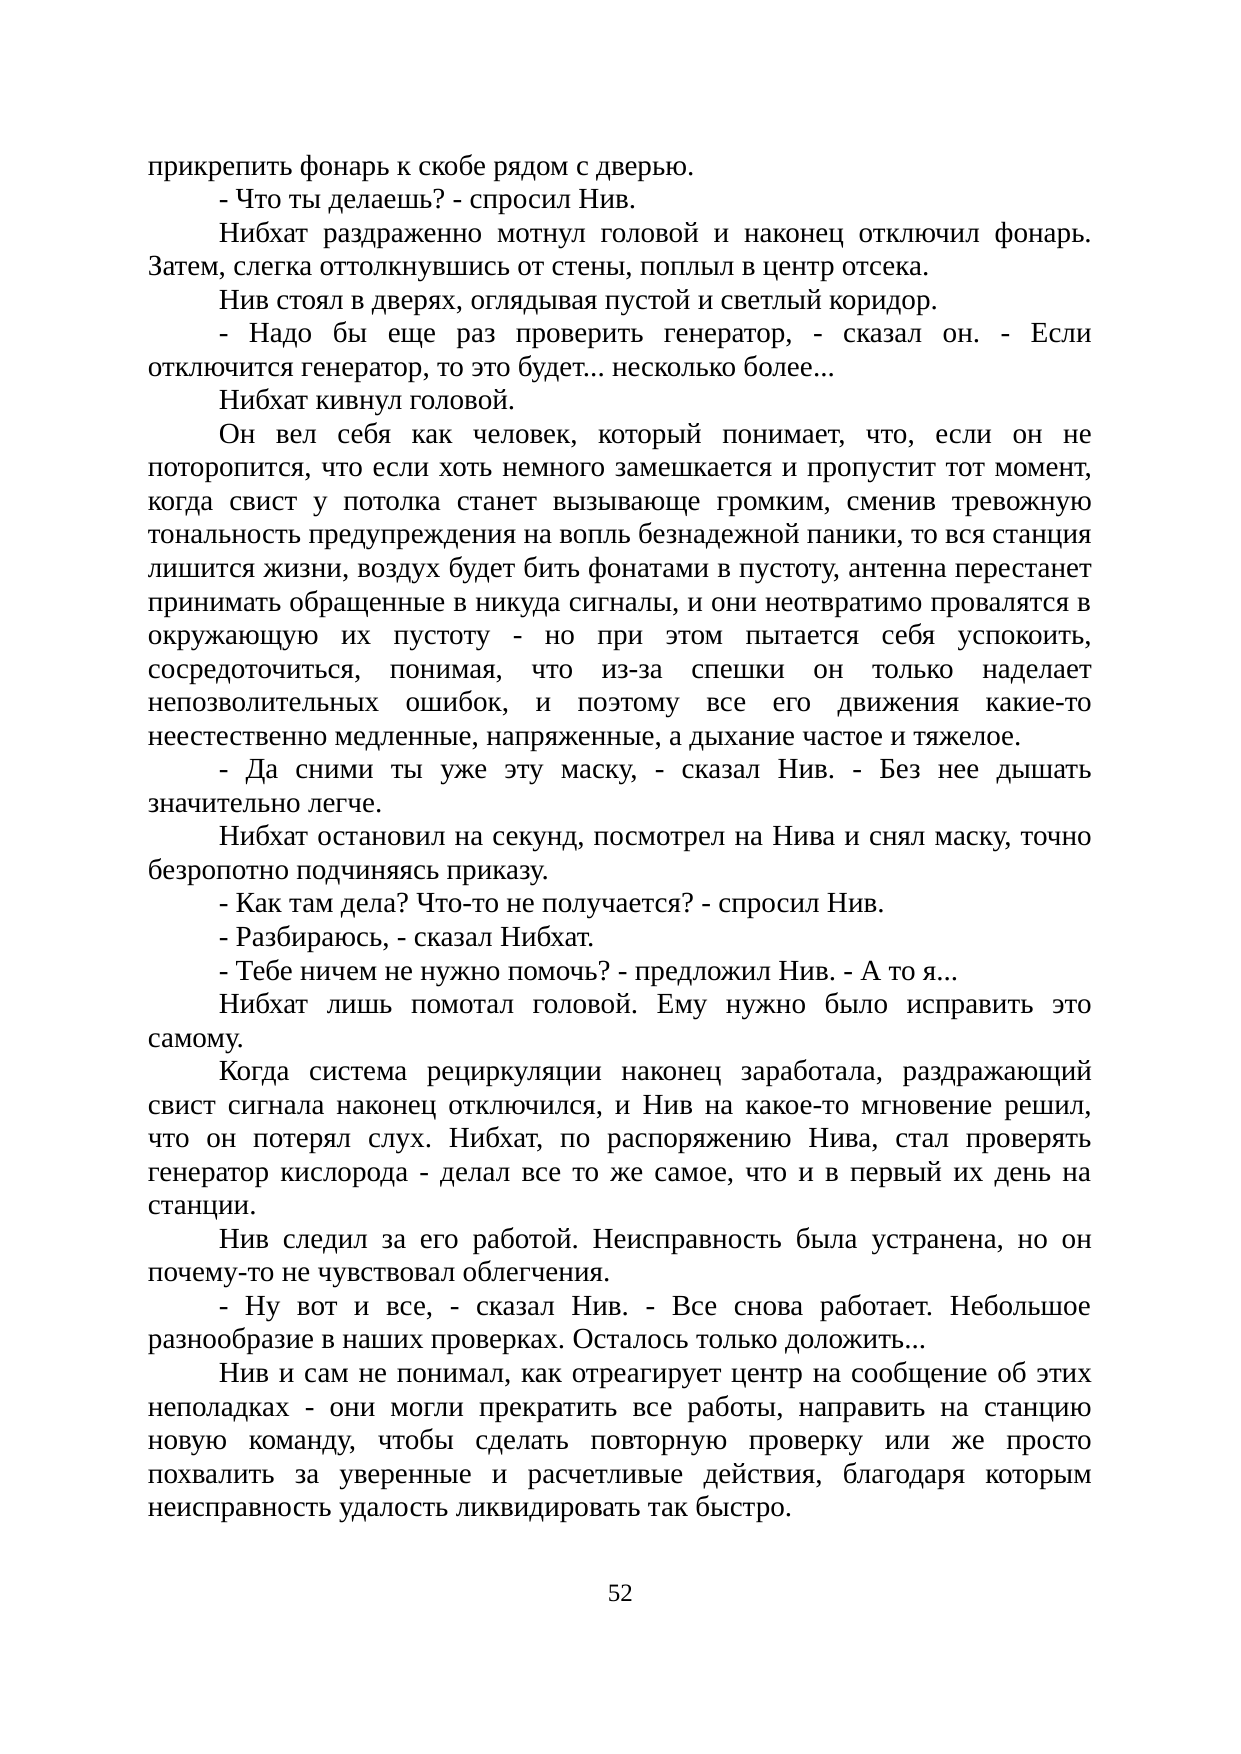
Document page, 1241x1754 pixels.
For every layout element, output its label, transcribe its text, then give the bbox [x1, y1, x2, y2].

text Когда система рециркуляции наконец заработала, раздражающий свист сигнала наконец отключился, и Нив на какое-то мгновение решил, что он потерял слух. Нибхат, по распоряжению Нива, стал проверять генератор кислорода - делал все то же самое, что и в первый их день на станции. [148, 1053, 1093, 1221]
text Нив и сам не понимал, как отреагирует центр на сообщение об этих неполадках - они могли прекратить все работы, направить на станцию новую команду, чтобы сделать повторную проверку или же просто похвалить за уверенные и расчетливые действия, благодаря которым неисправность удалость ликвидировать так быстро. [148, 1355, 1093, 1523]
text Он вел себя как человек, который понимает, что, если он не поторопится, что если хоть немного замешкается и пропустит тот момент, когда свист у потолка станет вызывающе громким, сменив тревожную тональность предупреждения на вопль безнадежной паники, то вся станция лишится жизни, воздух будет бить фонатами в пустоту, антенна перестанет принимать обращенные в никуда сигналы, и они неотвратимо провалятся в окружающую их пустоту - но при этом пытается себя успокоить, сосредоточиться, понимая, что из-за спешки он только наделает непозволительных ошибок, и поэтому все его движения какие-то неестественно медленные, напряженные, а дыхание частое и тяжелое. [148, 416, 1093, 751]
text Нив следил за его работой. Неисправность была устранена, но он почему-то не чувствовал облегчения. [148, 1221, 1093, 1288]
text - Разбираюсь, - сказал Нибхат. [148, 919, 1093, 953]
text - Ну вот и все, - сказал Нив. - Все снова работает. Небольшое разнообразие в наших проверках. Осталось только доложить... [148, 1288, 1093, 1355]
text - Тебе ничем не нужно помочь? - предложил Нив. - А то я... [148, 953, 1093, 986]
text Нибхат остановил на секунд, посмотрел на Нива и снял маску, точно безропотно подчиняясь приказу. [148, 818, 1093, 886]
text - Да сними ты уже эту маску, - сказал Нив. - Без нее дышать значительно легче. [148, 751, 1093, 818]
text - Как там дела? Что-то не получается? - спросил Нив. [148, 886, 1093, 919]
text Нив стоял в дверях, оглядывая пустой и светлый коридор. [148, 282, 1093, 315]
text - Надо бы еще раз проверить генератор, - сказал он. - Если отключится генератор, то это будет... несколько более... [148, 315, 1093, 382]
text Нибхат раздраженно мотнул головой и наконец отключил фонарь. Затем, слегка оттолкнувшись от стены, поплыл в центр отсека. [148, 215, 1093, 282]
text Нибхат лишь помотал головой. Ему нужно было исправить это самому. [148, 986, 1093, 1053]
text Нибхат кивнул головой. [148, 382, 1093, 416]
text - Что ты делаешь? - спросил Нив. [148, 181, 1093, 215]
text прикрепить фонарь к скобе рядом с дверью. [148, 148, 1093, 181]
